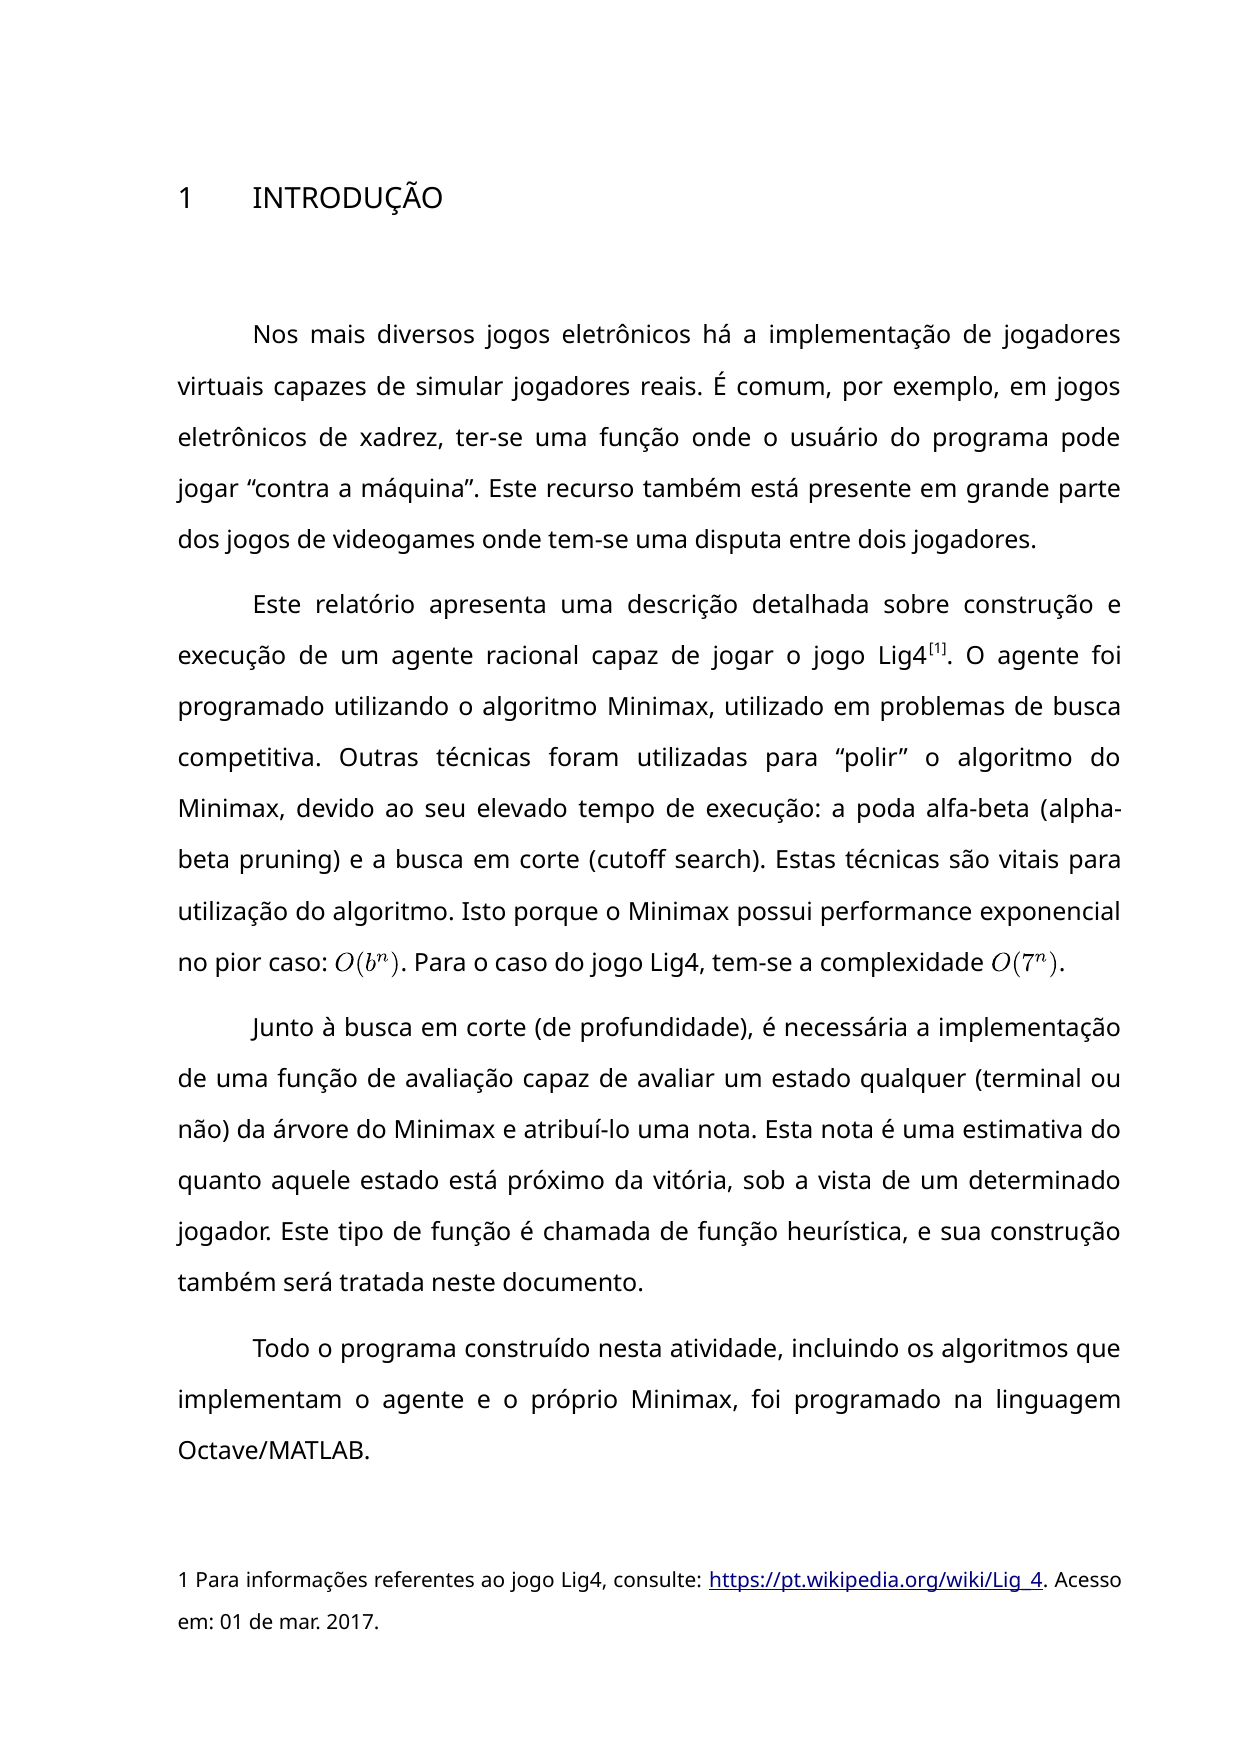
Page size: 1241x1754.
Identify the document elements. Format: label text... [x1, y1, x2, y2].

text Este relatório apresenta uma descrição detalhada sobre construção e execução de um agente racional capaz de jogar o jogo Lig4[]. O agente foi programado utilizando o algoritmo Minimax, utilizado em problemas de busca competitiva. Outras técnicas foram utilizadas para “polir” o algoritmo do Minimax, devido ao seu elevado tempo de execução: a poda alfa-beta (alpha-beta pruning) e a busca em corte (cutoff search). Estas técnicas são vitais para utilização do algoritmo. Isto porque o Minimax possui performance exponencial no pior caso: . Para o caso do jogo Lig4, tem-se a complexidade . [177, 587, 1122, 978]
text Para informações referentes ao jogo Lig4, consulte: https://pt.wikipedia.org/wiki/Lig_4. Acesso em: 01 de mar. 2017. [177, 1565, 1122, 1636]
text Nos mais diversos jogos eletrônicos há a implementação de jogadores virtuais capazes de simular jogadores reais. É comum, por exemplo, em jogos eletrônicos de xadrez, ter-se uma função onde o usuário do programa pode jogar “contra a máquina”. Este recurso também está presente em grande parte dos jogos de videogames onde tem-se uma disputa entre dois jogadores. [177, 317, 1122, 555]
subtitle INTRODUÇÃO [177, 177, 1122, 217]
text Junto à busca em corte (de profundidade), é necessária a implementação de uma função de avaliação capaz de avaliar um estado qualquer (terminal ou não) da árvore do Minimax e atribuí-lo uma nota. Esta nota é uma estimativa do quanto aquele estado está próximo da vitória, sob a vista de um determinado jogador. Este tipo de função é chamada de função heurística, e sua construção também será tratada neste documento. [177, 1010, 1122, 1299]
text Todo o programa construído nesta atividade, incluindo os algoritmos que implementam o agente e o próprio Minimax, foi programado na linguagem Octave/MATLAB. [177, 1331, 1122, 1467]
